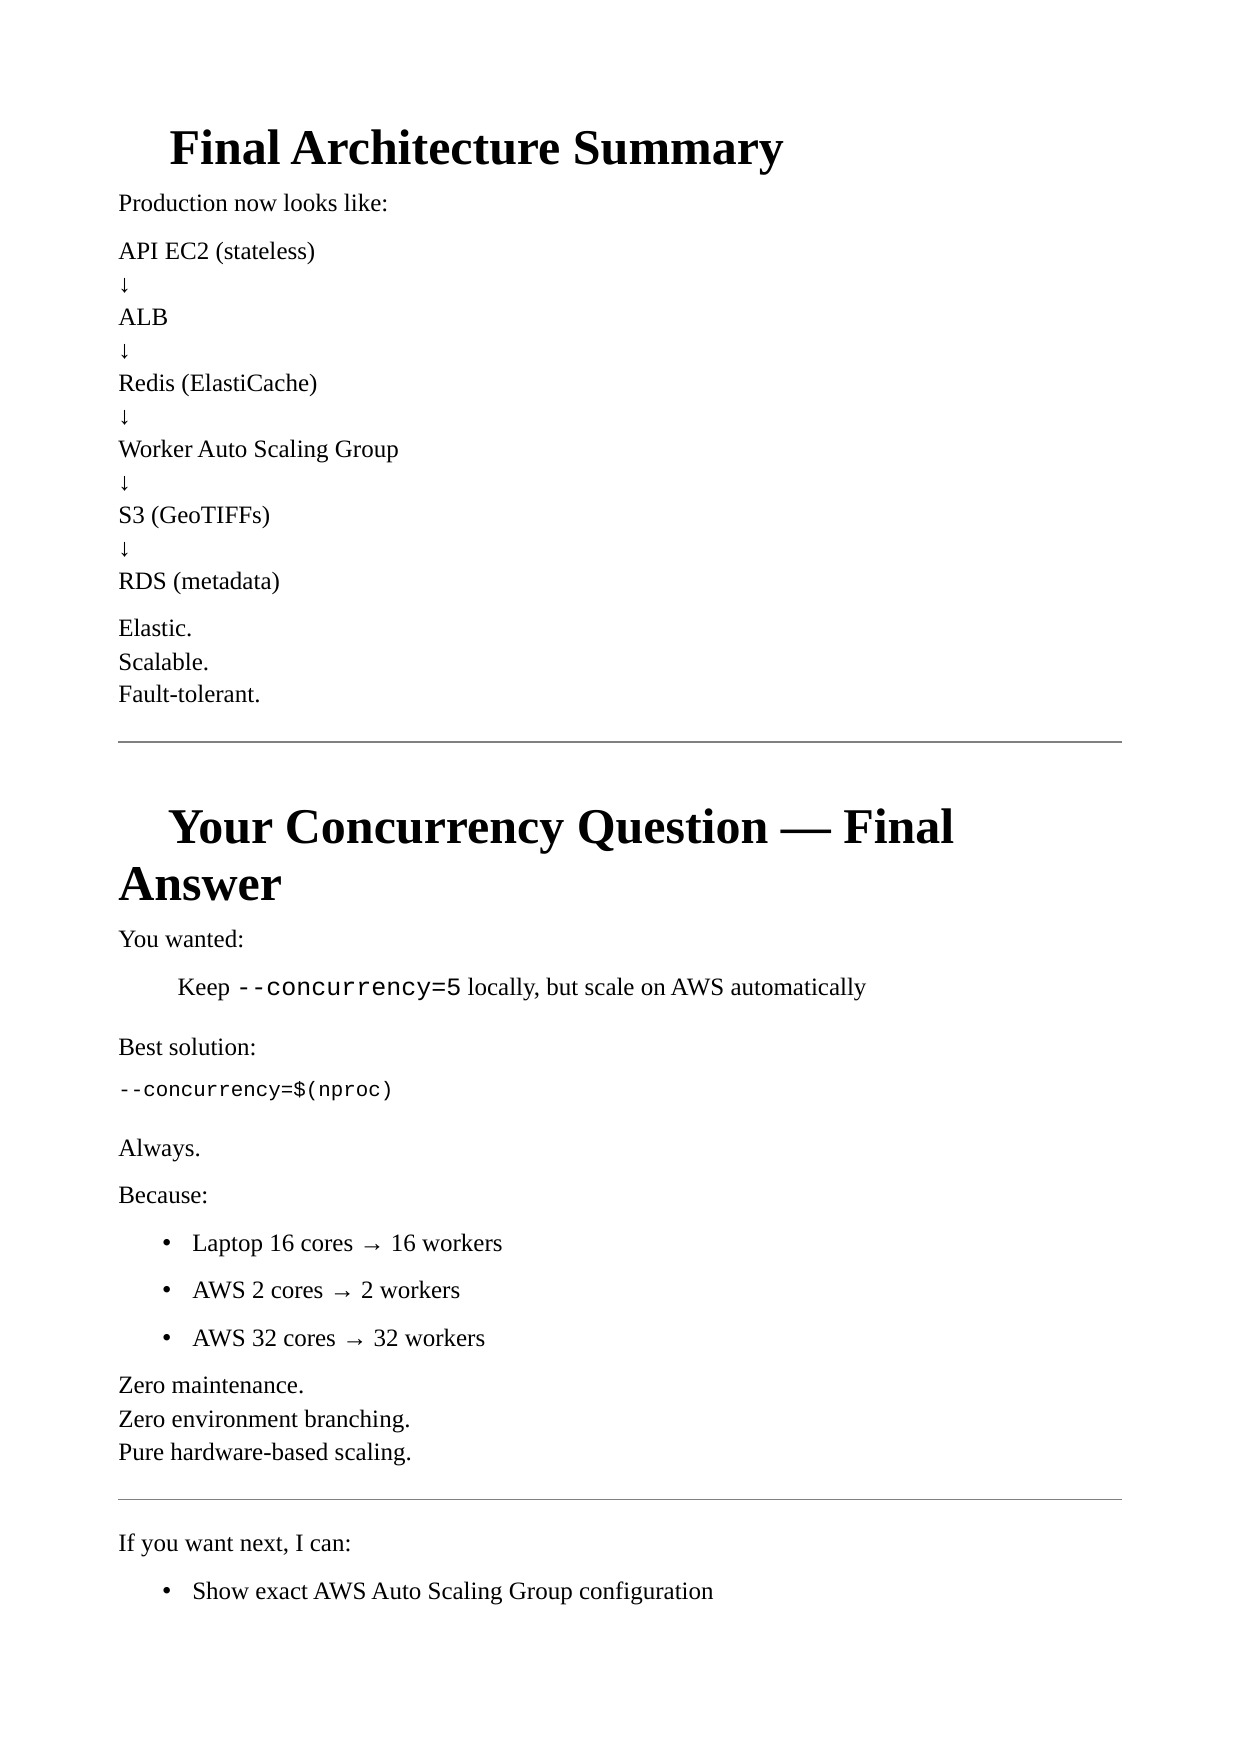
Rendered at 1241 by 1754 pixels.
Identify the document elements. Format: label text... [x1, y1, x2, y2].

text Production now looks like: [118, 188, 1122, 217]
text Keep --concurrency=5 locally, but scale on AWS automatically [177, 972, 1063, 1002]
text Zero maintenance. Zero environment branching. Pure hardware-based scaling. [118, 1371, 1122, 1465]
text Elastic. Scalable. Fault-tolerant. [118, 613, 1122, 708]
subtitle 🎯 Final Architecture Summary [118, 118, 1122, 176]
list AWS 32 cores → 32 workers [162, 1323, 1122, 1352]
subtitle 🧠 Your Concurrency Question — Final Answer [118, 796, 1122, 911]
text --concurrency=$(nproc) [118, 1079, 1122, 1103]
text Best solution: [118, 1032, 1122, 1061]
list Laptop 16 cores → 16 workers [162, 1228, 1122, 1257]
list AWS 2 cores → 2 workers [162, 1275, 1122, 1304]
text Because: [118, 1180, 1122, 1209]
text Always. [118, 1133, 1122, 1161]
text You wanted: [118, 924, 1122, 953]
text API EC2 (stateless) ↓ ALB ↓ Redis (ElastiCache) ↓ Worker Auto Scaling Group ↓ S3 (GeoTIFFs) ↓ RDS (metadata) [118, 236, 1122, 595]
text If you want next, I can: [118, 1528, 1122, 1557]
list Show exact AWS Auto Scaling Group configuration [162, 1576, 1122, 1605]
